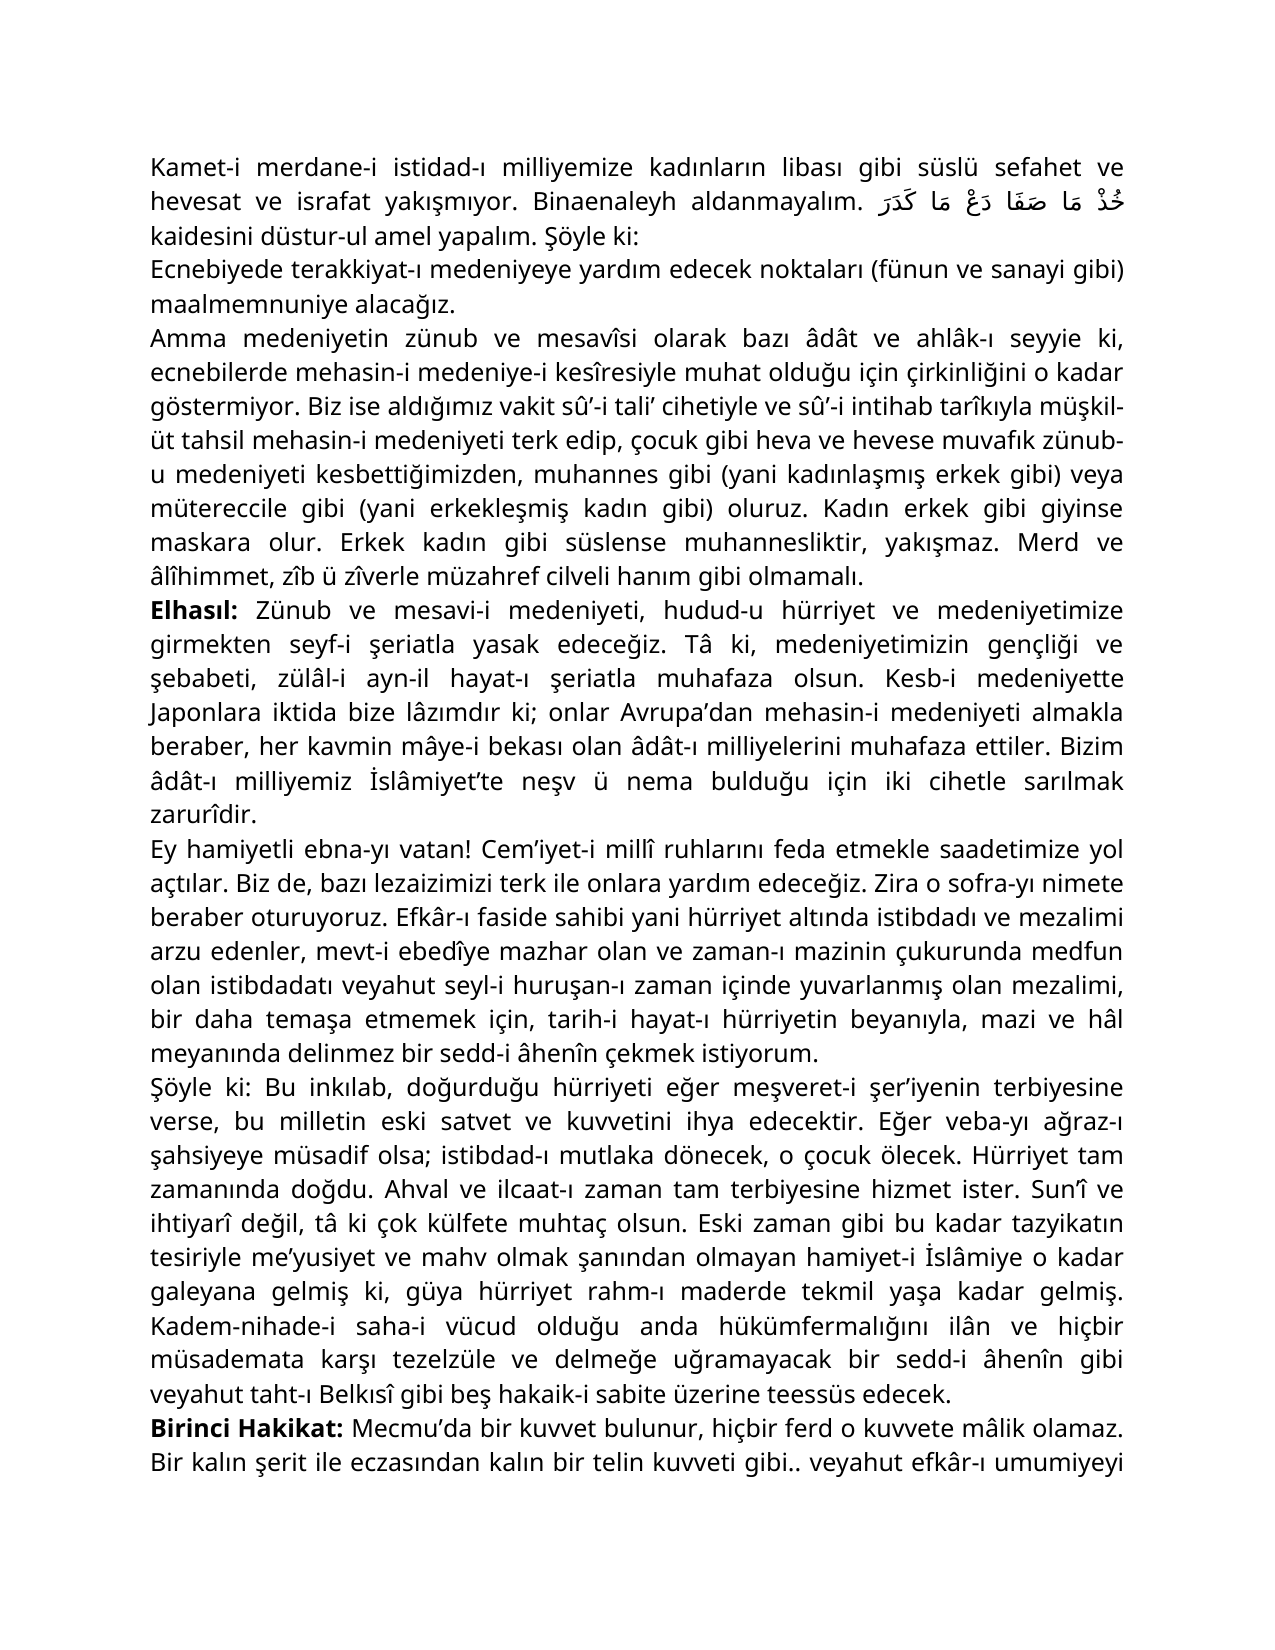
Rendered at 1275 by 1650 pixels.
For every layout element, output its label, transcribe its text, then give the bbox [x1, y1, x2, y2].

text Şöyle ki: Bu inkılab, doğurduğu hürriyeti eğer meşveret-i şer’iyenin terbiyesine verse, bu milletin eski satvet ve kuvvetini ihya edecektir. Eğer veba-yı ağraz-ı şahsiyeye müsadif olsa; istibdad-ı mutlaka dönecek, o çocuk ölecek. Hürriyet tam zamanında doğdu. Ahval ve ilcaat-ı zaman tam terbiyesine hizmet ister. Sun’î ve ihtiyarî değil, tâ ki çok külfete muhtaç olsun. Eski zaman gibi bu kadar tazyikatın tesiriyle me’yusiyet ve mahv olmak şanından olmayan hamiyet-i İslâmiye o kadar galeyana gelmiş ki, güya hürriyet rahm-ı maderde tekmil yaşa kadar gelmiş. Kadem-nihade-i saha-i vücud olduğu anda hükümfermalığını ilân ve hiçbir müsademata karşı tezelzüle ve delmeğe uğramayacak bir sedd-i âhenîn gibi veyahut taht-ı Belkısî gibi beş hakaik-i sabite üzerine teessüs edecek. [150, 1070, 1125, 1410]
text Kamet-i merdane-i istidad-ı milliyemize kadınların libası gibi süslü sefahet ve hevesat ve israfat yakışmıyor. Binaenaleyh aldanmayalım. خُذْ مَا صَفَا دَعْ مَا كَدَرَ kaidesini düstur-ul amel yapalım. Şöyle ki: [150, 150, 1125, 252]
text Ey hamiyetli ebna-yı vatan! Cem’iyet-i millî ruhlarını feda etmekle saadetimize yol açtılar. Biz de, bazı lezaizimizi terk ile onlara yardım edeceğiz. Zira o sofra-yı nimete beraber oturuyoruz. Efkâr-ı faside sahibi yani hürriyet altında istibdadı ve mezalimi arzu edenler, mevt-i ebedîye mazhar olan ve zaman-ı mazinin çukurunda medfun olan istibdadatı veyahut seyl-i huruşan-ı zaman içinde yuvarlanmış olan mezalimi, bir daha temaşa etmemek için, tarih-i hayat-ı hürriyetin beyanıyla, mazi ve hâl meyanında delinmez bir sedd-i âhenîn çekmek istiyorum. [150, 831, 1125, 1070]
text Birinci Hakikat: Mecmu’da bir kuvvet bulunur, hiçbir ferd o kuvvete mâlik olamaz. Bir kalın şerit ile eczasından kalın bir telin kuvveti gibi.. veyahut efkâr-ı umumiyeyi [150, 1410, 1125, 1478]
text Amma medeniyetin zünub ve mesavîsi olarak bazı âdât ve ahlâk-ı seyyie ki, ecnebilerde mehasin-i medeniye-i kesîresiyle muhat olduğu için çirkinliğini o kadar göstermiyor. Biz ise aldığımız vakit sû’-i tali’ cihetiyle ve sû’-i intihab tarîkıyla müşkil-üt tahsil mehasin-i medeniyeti terk edip, çocuk gibi heva ve hevese muvafık zünub-u medeniyeti kesbettiğimizden, muhannes gibi (yani kadınlaşmış erkek gibi) veya mütereccile gibi (yani erkekleşmiş kadın gibi) oluruz. Kadın erkek gibi giyinse maskara olur. Erkek kadın gibi süslense muhannesliktir, yakışmaz. Merd ve âlîhimmet, zîb ü zîverle müzahref cilveli hanım gibi olmamalı. [150, 320, 1125, 593]
text Elhasıl: Zünub ve mesavi-i medeniyeti, hudud-u hürriyet ve medeniyetimize girmekten seyf-i şeriatla yasak edeceğiz. Tâ ki, medeniyetimizin gençliği ve şebabeti, zülâl-i ayn-il hayat-ı şeriatla muhafaza olsun. Kesb-i medeniyette Japonlara iktida bize lâzımdır ki; onlar Avrupa’dan mehasin-i medeniyeti almakla beraber, her kavmin mâye-i bekası olan âdât-ı milliyelerini muhafaza ettiler. Bizim âdât-ı milliyemiz İslâmiyet’te neşv ü nema bulduğu için iki cihetle sarılmak zarurîdir. [150, 593, 1125, 831]
text Ecnebiyede terakkiyat-ı medeniyeye yardım edecek noktaları (fünun ve sanayi gibi) maalmemnuniye alacağız. [150, 252, 1125, 320]
